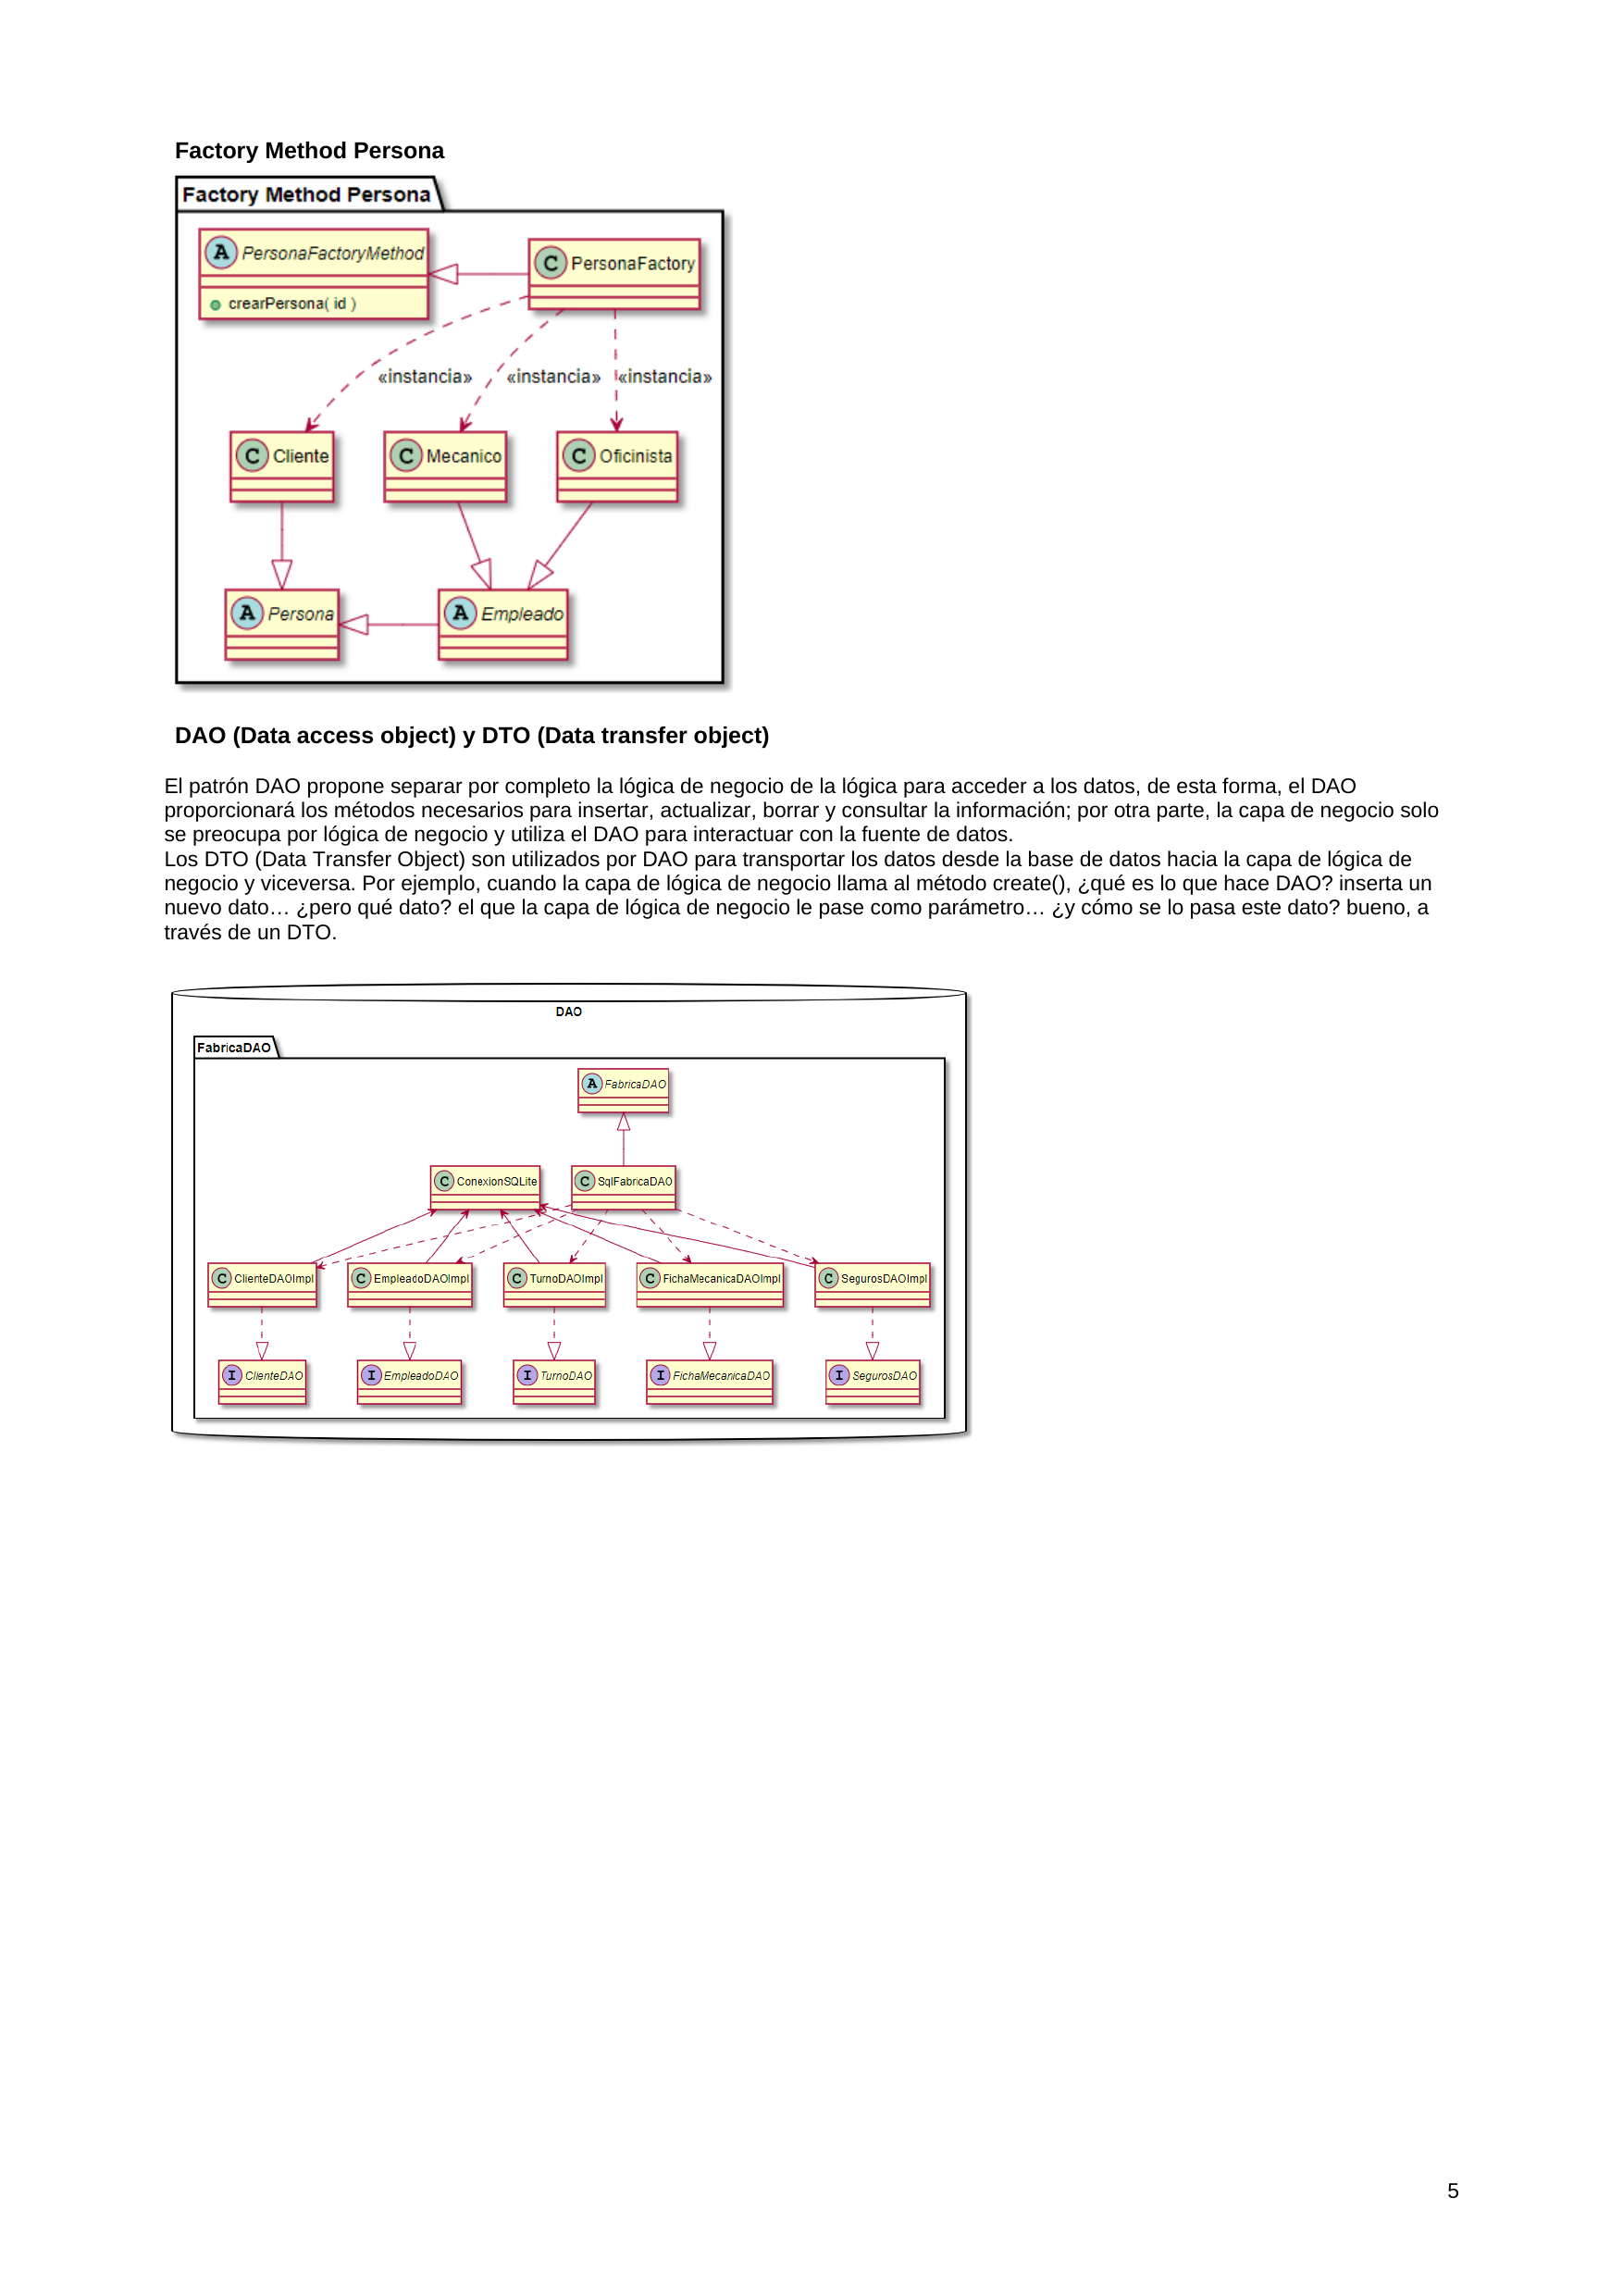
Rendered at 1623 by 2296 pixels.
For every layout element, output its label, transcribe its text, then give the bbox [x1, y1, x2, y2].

subtitle Factory Method Persona [175, 137, 1459, 163]
picture [164, 968, 984, 1450]
text El patrón DAO propone separar por completo la lógica de negocio de la lógica para acceder a los datos, de esta forma, el DAO proporcionará los métodos necesarios para insertar, actualizar, borrar y consultar la información; por otra parte, la capa de negocio solo se preocupa por lógica de negocio y utiliza el DAO para interactuar con la fuente de datos. [164, 774, 1459, 847]
picture [164, 163, 758, 696]
subtitle DAO (Data access object) y DTO (Data transfer object) [175, 723, 1459, 749]
text Los DTO (Data Transfer Object) son utilizados por DAO para transportar los datos desde la base de datos hacia la capa de lógica de negocio y viceversa. Por ejemplo, cuando la capa de lógica de negocio llama al método create(), ¿qué es lo que hace DAO? inserta un nuevo dato… ¿pero qué dato? el que la capa de lógica de negocio le pase como parámetro… ¿y cómo se lo pasa este dato? bueno, a través de un DTO. [164, 847, 1459, 944]
